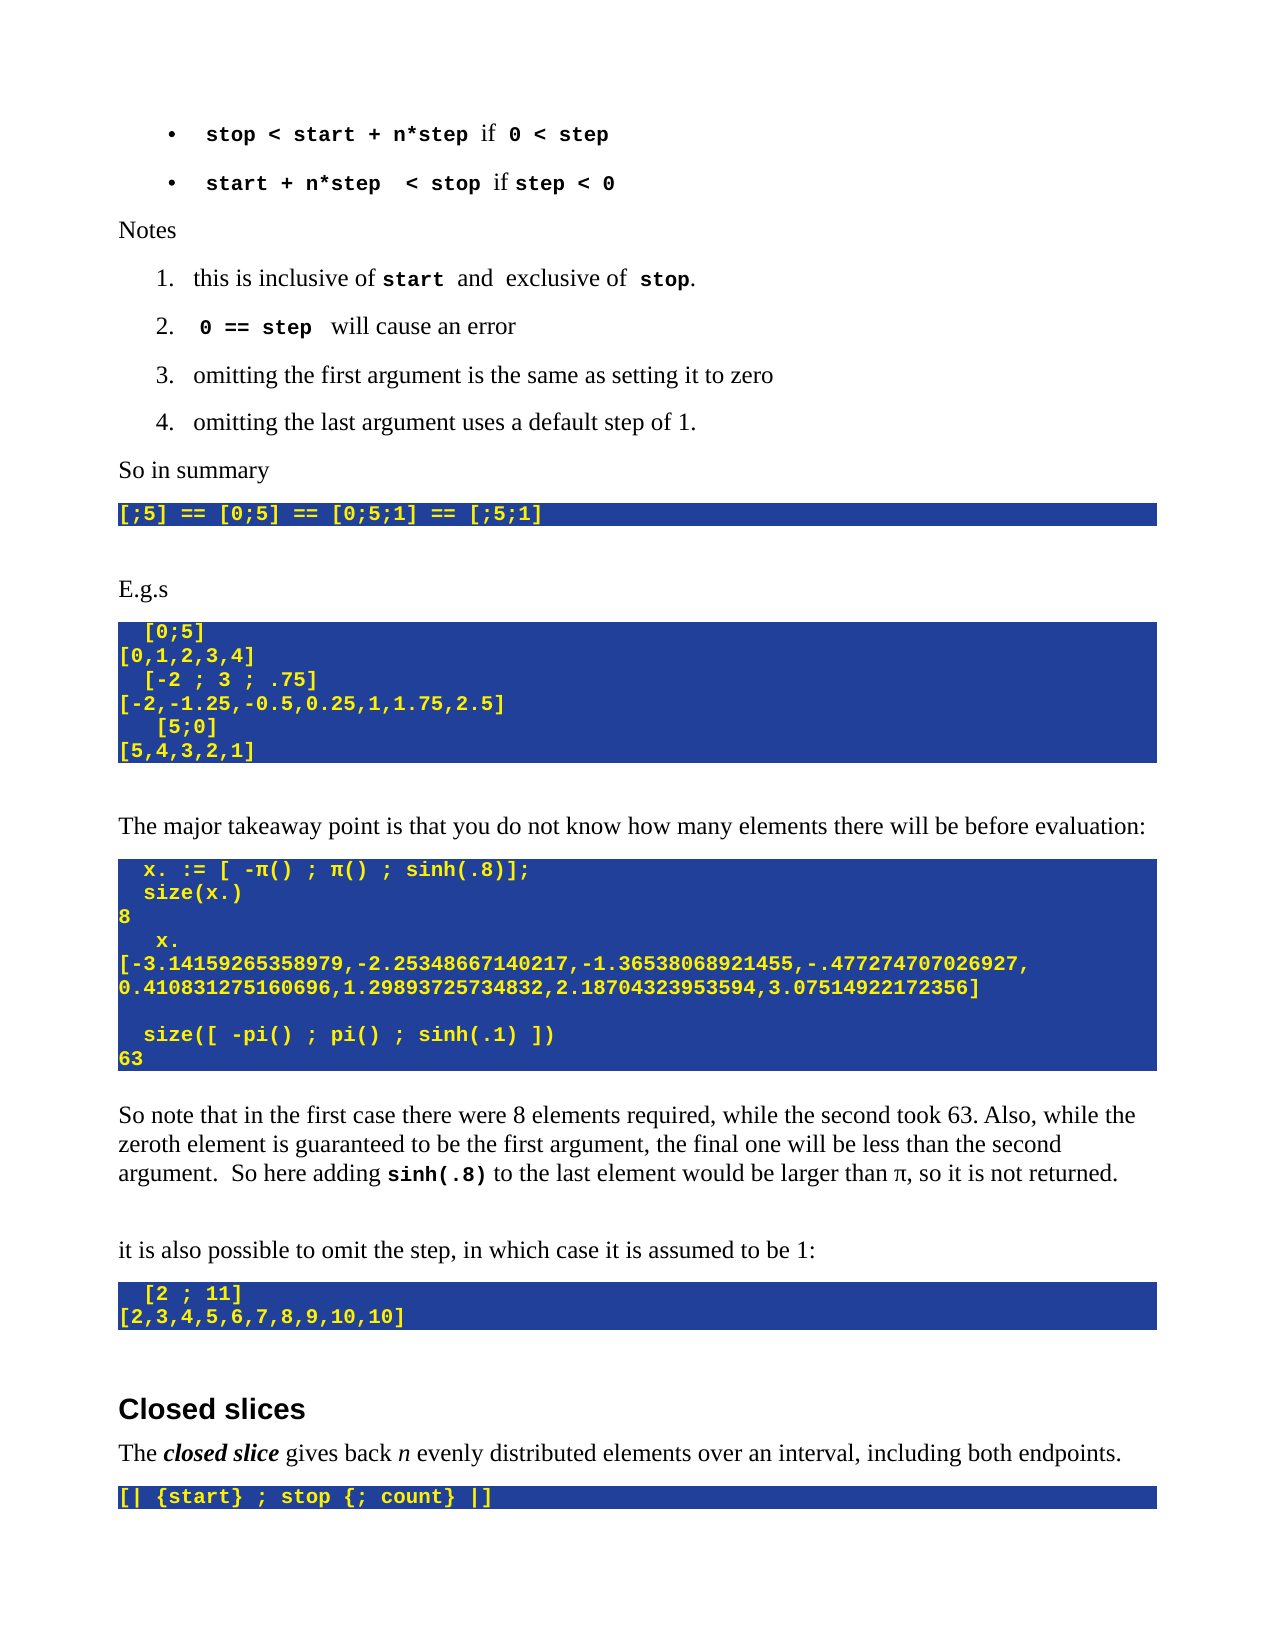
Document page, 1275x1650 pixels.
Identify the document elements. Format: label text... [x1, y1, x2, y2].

text [2 ; 11] [118, 1282, 1157, 1306]
text x. := [ -π() ; π() ; sinh(.8)]; [118, 859, 1157, 882]
text [-3.14159265358979,-2.25348667140217,-1.36538068921455,-.477274707026927, [118, 953, 1157, 977]
text [-2,-1.25,-0.5,0.25,1,1.75,2.5] [118, 692, 1157, 716]
list omitting the last argument uses a default step of 1. [156, 407, 1157, 436]
text [2,3,4,5,6,7,8,9,10,10] [118, 1306, 1157, 1330]
text [0,1,2,3,4] [118, 645, 1157, 669]
list this is inclusive of start and exclusive of stop. [156, 263, 1157, 292]
text 8 [118, 906, 1157, 929]
list 0 == step will cause an error [156, 311, 1157, 341]
text [-2 ; 3 ; .75] [118, 669, 1157, 692]
text So in summary [118, 455, 1157, 484]
text The major takeaway point is that you do not know how many elements there will be before evaluation: [118, 811, 1157, 840]
text [| {start} ; stop {; count} |] [118, 1486, 1157, 1509]
text [;5] == [0;5] == [0;5;1] == [;5;1] [118, 503, 1157, 526]
text size(x.) [118, 882, 1157, 906]
text x. [118, 929, 1157, 953]
text Notes [118, 215, 1157, 244]
text it is also possible to omit the step, in which case it is assumed to be 1: [118, 1235, 1157, 1264]
text [0;5] [118, 622, 1157, 645]
list stop < start + n*step if 0 < step [168, 118, 1157, 148]
text [5;0] [118, 716, 1157, 740]
text E.g.s [118, 574, 1157, 603]
text 63 [118, 1048, 1157, 1071]
list start + n*step < stop if step < 0 [168, 167, 1157, 196]
subtitle Closed slices [118, 1392, 1157, 1426]
text So note that in the first case there were 8 elements required, while the second took 63. Also, while the zeroth element is guaranteed to be the first argument, the final one will be less than the second argument. So here adding sinh(.8) to the last element would be larger than π, so it is not returned. [118, 1100, 1157, 1187]
text 0.410831275160696,1.29893725734832,2.18704323953594,3.07514922172356] [118, 977, 1157, 1001]
list omitting the first argument is the same as setting it to zero [156, 360, 1157, 389]
text The closed slice gives back n evenly distributed elements over an interval, including both endpoints. [118, 1438, 1157, 1467]
text [5,4,3,2,1] [118, 740, 1157, 763]
text size([ -pi() ; pi() ; sinh(.1) ]) [118, 1024, 1157, 1048]
